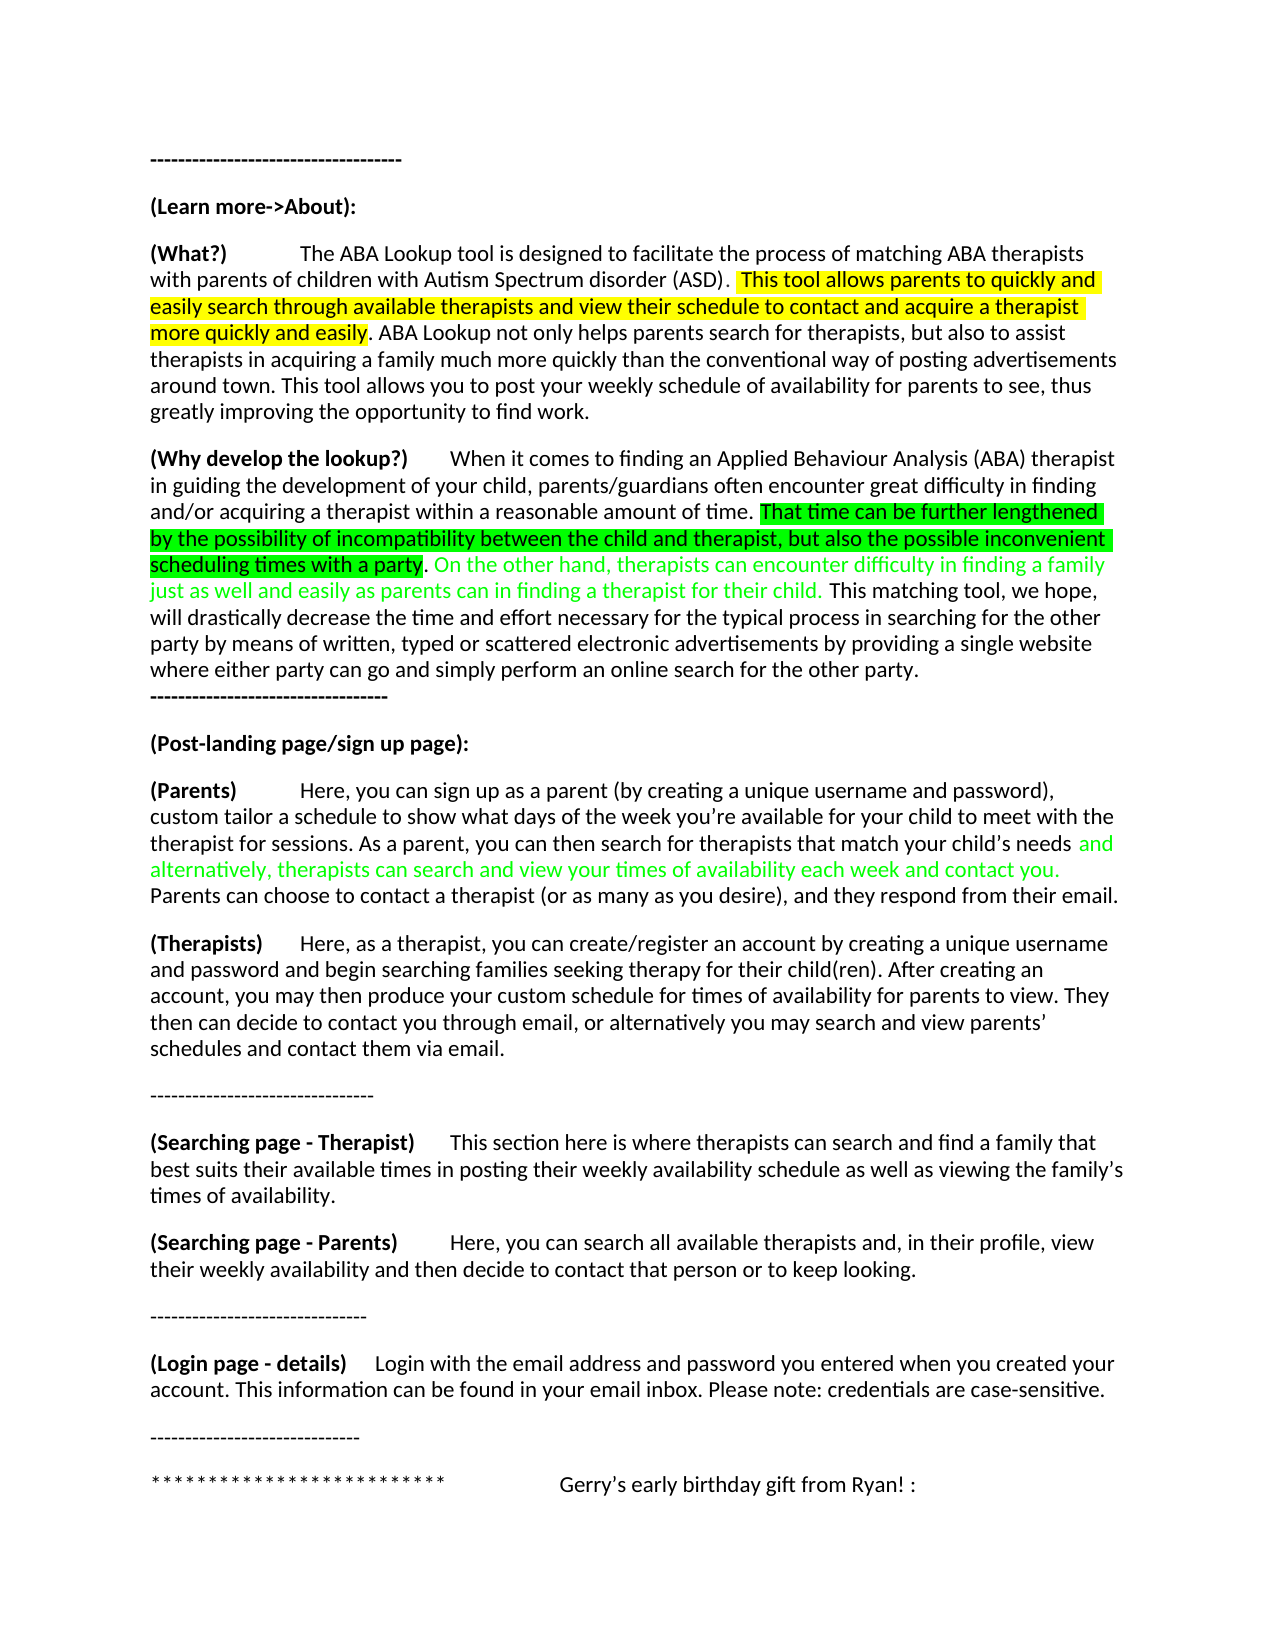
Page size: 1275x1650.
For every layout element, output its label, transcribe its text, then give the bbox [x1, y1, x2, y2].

text ------------------------------- [150, 1307, 1125, 1330]
text (Login page - details) Login with the email address and password you entered when you created your account. This information can be found in your email inbox. Please note: credentials are case-sensitive. [150, 1354, 1125, 1403]
text ************************** Gerry’s early birthday gift from Ryan! : [150, 1475, 1125, 1498]
text ------------------------------------ [150, 150, 1125, 173]
text (What?) The ABA Lookup tool is designed to facilitate the process of matching ABA therapists with parents of children with Autism Spectrum disorder (ASD). This tool allows parents to quickly and easily search through available therapists and view their schedule to contact and acquire a therapist more quickly and easily. ABA Lookup not only helps parents search for therapists, but also to assist therapists in acquiring a family much more quickly than the conventional way of posting advertisements around town. This tool allows you to post your weekly schedule of availability for parents to see, thus greatly improving the opportunity to find work. [150, 244, 1125, 425]
text (Searching page - Therapist) This section here is where therapists can search and find a family that best suits their available times in posting their weekly availability schedule as well as viewing the family’s times of availability. [150, 1134, 1125, 1209]
text (Learn more->About): [150, 197, 1125, 220]
text -------------------------------- [150, 1086, 1125, 1109]
text (Parents) Here, you can sign up as a parent (by creating a unique username and password), custom tailor a schedule to show what days of the week you’re available for your child to meet with the therapist for sessions. As a parent, you can then search for therapists that match your child’s needs and alternatively, therapists can search and view your times of availability each week and contact you. Parents can choose to contact a therapist (or as many as you desire), and they respond from their email. [150, 781, 1125, 909]
text (Post-landing page/sign up page): [150, 734, 1125, 757]
text (Why develop the lookup?) When it comes to finding an Applied Behaviour Analysis (ABA) therapist in guiding the development of your child, parents/guardians often encounter great difficulty in finding and/or acquiring a therapist within a reasonable amount of time. That time can be further lengthened by the possibility of incompatibility between the child and therapist, but also the possible inconvenient scheduling times with a party. On the other hand, therapists can encounter difficulty in finding a family just as well and easily as parents can in finding a therapist for their child. This matching tool, we hope, will drastically decrease the time and effort necessary for the typical process in searching for the other party by means of written, typed or scattered electronic advertisements by providing a single website where either party can go and simply perform an online search for the other party. [150, 450, 1125, 683]
text (Therapists) Here, as a therapist, you can create/register an account by creating a unique username and password and begin searching families seeking therapy for their child(ren). After creating an account, you may then produce your custom schedule for times of availability for parents to view. They then can decide to contact you through email, or alternatively you may search and view parents’ schedules and contact them via email. [150, 934, 1125, 1062]
text (Searching page - Parents) Here, you can search all available therapists and, in their profile, view their weekly availability and then decide to contact that person or to keep looking. [150, 1233, 1125, 1283]
text ---------------------------------- [150, 687, 1125, 710]
text ------------------------------ [150, 1428, 1125, 1451]
